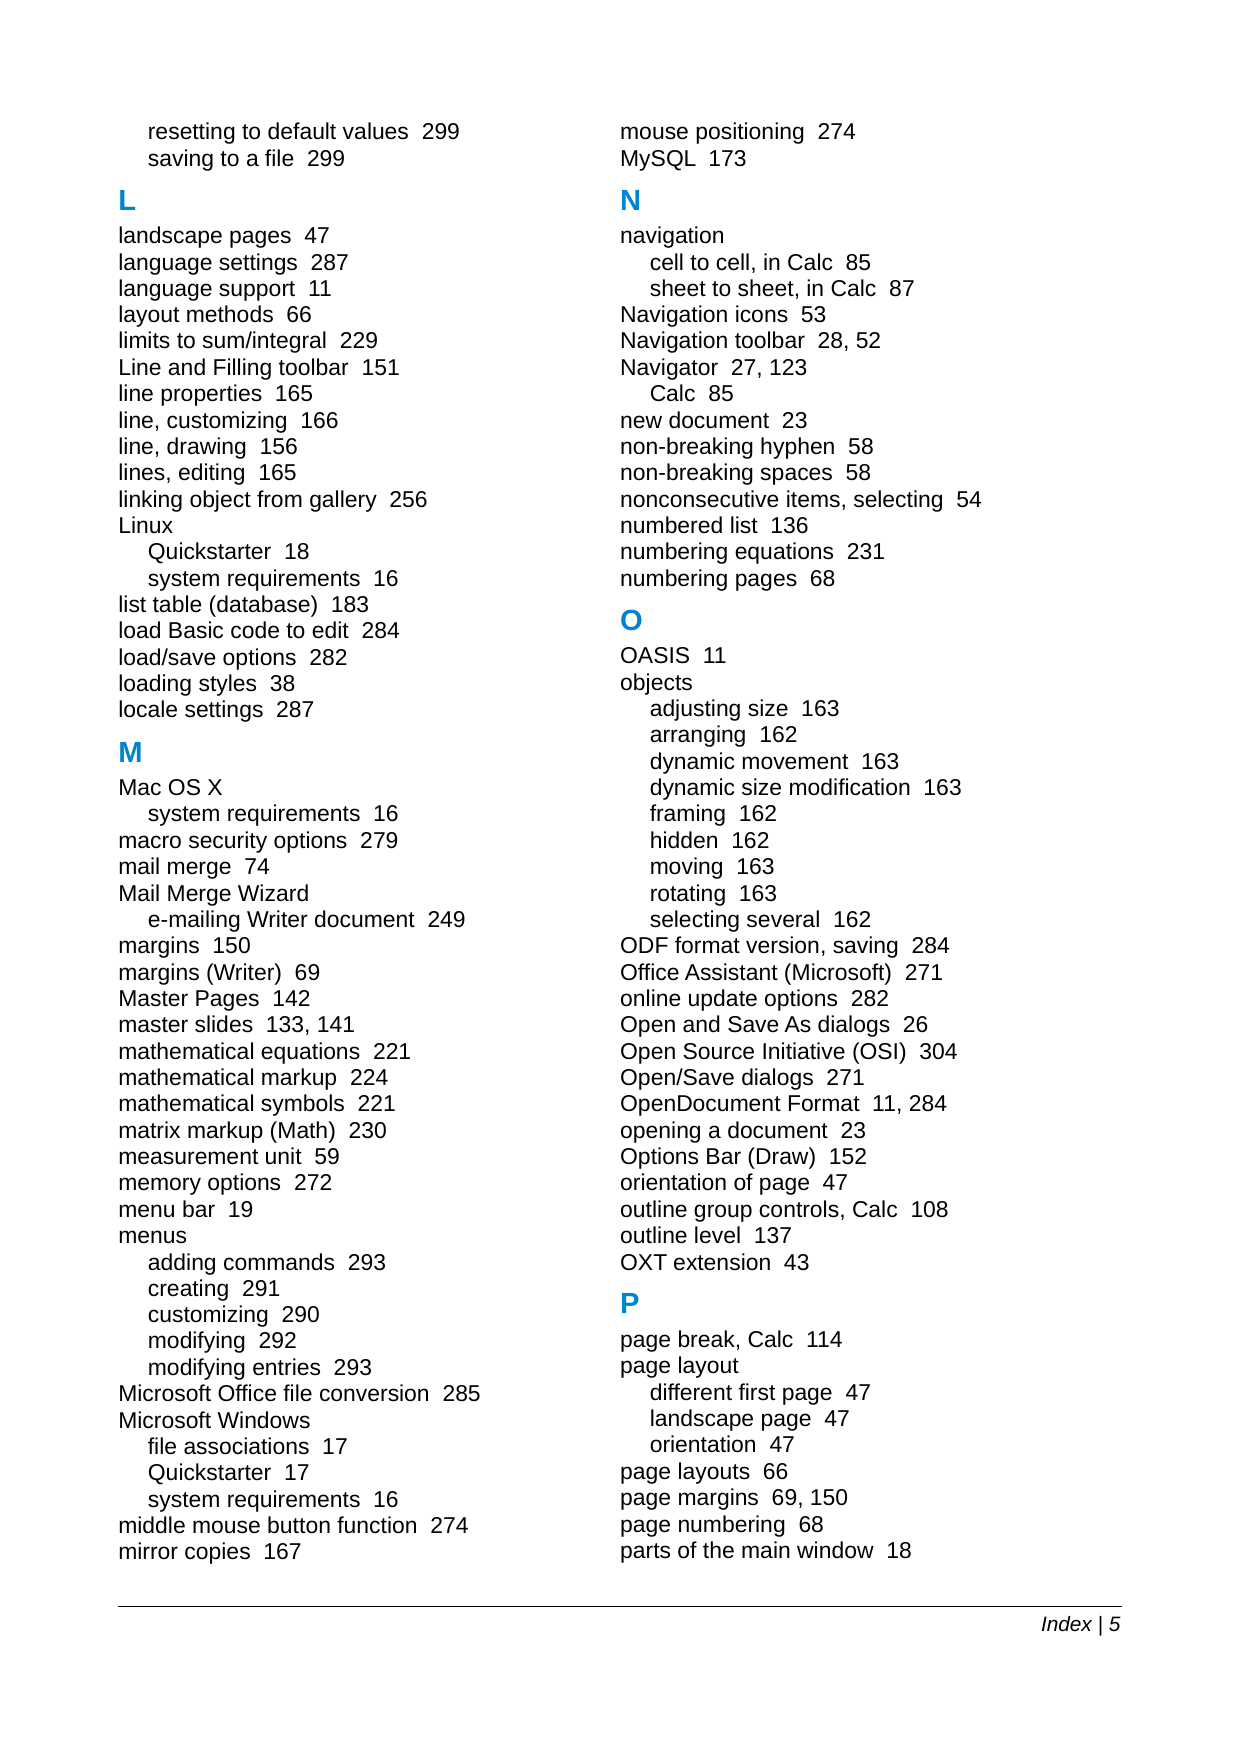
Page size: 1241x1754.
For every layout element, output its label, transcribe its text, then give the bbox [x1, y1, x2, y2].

text Mail Merge Wizard [118, 879, 620, 906]
text new document 23 [620, 407, 1122, 433]
text Linux [118, 512, 620, 538]
text outline group controls, Calc 108 [620, 1196, 1122, 1222]
text creating 291 [148, 1275, 620, 1301]
text O [620, 603, 1122, 636]
text middle mouse button function 274 [118, 1512, 620, 1538]
text linking object from gallery 256 [118, 486, 620, 512]
text M [118, 734, 620, 768]
text orientation 47 [649, 1431, 1122, 1458]
text arranging 162 [649, 721, 1122, 748]
text lines, editing 165 [118, 459, 620, 486]
text mathematical markup 224 [118, 1064, 620, 1090]
text opening a document 23 [620, 1117, 1122, 1143]
text line, drawing 156 [118, 433, 620, 459]
text page numbering 68 [620, 1511, 1122, 1537]
text menu bar 19 [118, 1196, 620, 1222]
text language support 11 [118, 275, 620, 301]
text Calc 85 [649, 380, 1122, 407]
text locale settings 287 [118, 696, 620, 723]
text adjusting size 163 [649, 695, 1122, 721]
text mathematical symbols 221 [118, 1090, 620, 1117]
text Options Bar (Draw) 152 [620, 1143, 1122, 1169]
text load/save options 282 [118, 644, 620, 670]
text Quickstarter 17 [148, 1459, 620, 1486]
text memory options 272 [118, 1169, 620, 1196]
text load Basic code to edit 284 [118, 617, 620, 644]
text line properties 165 [118, 380, 620, 407]
text online update options 282 [620, 985, 1122, 1011]
text dynamic movement 163 [649, 748, 1122, 774]
text landscape page 47 [649, 1405, 1122, 1431]
text page layout [620, 1352, 1122, 1379]
text objects [620, 669, 1122, 695]
text selecting several 162 [649, 906, 1122, 932]
text cell to cell, in Calc 85 [649, 248, 1122, 275]
text ODF format version, saving 284 [620, 932, 1122, 958]
text non-breaking hyphen 58 [620, 433, 1122, 459]
text numbering pages 68 [620, 565, 1122, 591]
text master slides 133, 141 [118, 1011, 620, 1038]
text Quickstarter 18 [148, 538, 620, 565]
text orientation of page 47 [620, 1169, 1122, 1196]
text measurement unit 59 [118, 1143, 620, 1169]
text page layouts 66 [620, 1458, 1122, 1484]
text Master Pages 142 [118, 985, 620, 1011]
text nonconsecutive items, selecting 54 [620, 486, 1122, 512]
text hidden 162 [649, 827, 1122, 853]
text mail merge 74 [118, 853, 620, 879]
text modifying 292 [148, 1327, 620, 1354]
text N [620, 183, 1122, 216]
text OXT extension 43 [620, 1248, 1122, 1275]
text matrix markup (Math) 230 [118, 1117, 620, 1143]
text line, customizing 166 [118, 407, 620, 433]
text numbered list 136 [620, 512, 1122, 538]
text Mac OS X [118, 774, 620, 800]
text modifying entries 293 [148, 1354, 620, 1380]
text Line and Filling toolbar 151 [118, 354, 620, 380]
text loading styles 38 [118, 670, 620, 696]
text L [118, 183, 620, 216]
text file associations 17 [148, 1433, 620, 1459]
text layout methods 66 [118, 301, 620, 327]
text Navigation icons 53 [620, 301, 1122, 327]
text limits to sum/integral 229 [118, 327, 620, 354]
text menus [118, 1222, 620, 1248]
text list table (database) 183 [118, 591, 620, 617]
text parts of the main window 18 [620, 1537, 1122, 1563]
text adding commands 293 [148, 1248, 620, 1275]
text Open Source Initiative (OSI) 304 [620, 1038, 1122, 1064]
text saving to a file 299 [148, 144, 620, 171]
text mirror copies 167 [118, 1538, 620, 1565]
text resetting to default values 299 [148, 118, 620, 144]
text e-mailing Writer document 249 [148, 906, 620, 932]
text mouse positioning 274 [620, 118, 1122, 144]
text page margins 69, 150 [620, 1484, 1122, 1511]
text sheet to sheet, in Calc 87 [649, 275, 1122, 301]
text system requirements 16 [148, 1486, 620, 1512]
text margins (Writer) 69 [118, 958, 620, 985]
text OASIS 11 [620, 642, 1122, 669]
text numbering equations 231 [620, 538, 1122, 565]
text rotating 163 [649, 879, 1122, 906]
text Navigator 27, 123 [620, 354, 1122, 380]
text non-breaking spaces 58 [620, 459, 1122, 486]
text outline level 137 [620, 1222, 1122, 1248]
text OpenDocument Format 11, 284 [620, 1090, 1122, 1117]
text P [620, 1287, 1122, 1320]
text navigation [620, 222, 1122, 248]
text framing 162 [649, 800, 1122, 827]
text Open and Save As dialogs 26 [620, 1011, 1122, 1038]
text language settings 287 [118, 248, 620, 275]
text mathematical equations 221 [118, 1038, 620, 1064]
text Microsoft Office file conversion 285 [118, 1380, 620, 1407]
text Navigation toolbar 28, 52 [620, 327, 1122, 354]
text Microsoft Windows [118, 1407, 620, 1433]
text macro security options 279 [118, 827, 620, 853]
text margins 150 [118, 932, 620, 958]
text customizing 290 [148, 1301, 620, 1327]
text MySQL 173 [620, 144, 1122, 171]
text moving 163 [649, 853, 1122, 879]
text dynamic size modification 163 [649, 774, 1122, 800]
text system requirements 16 [148, 800, 620, 827]
text different first page 47 [649, 1379, 1122, 1405]
text Office Assistant (Microsoft) 271 [620, 958, 1122, 985]
text system requirements 16 [148, 565, 620, 591]
text landscape pages 47 [118, 222, 620, 248]
text page break, Calc 114 [620, 1326, 1122, 1352]
text Open/Save dialogs 271 [620, 1064, 1122, 1090]
